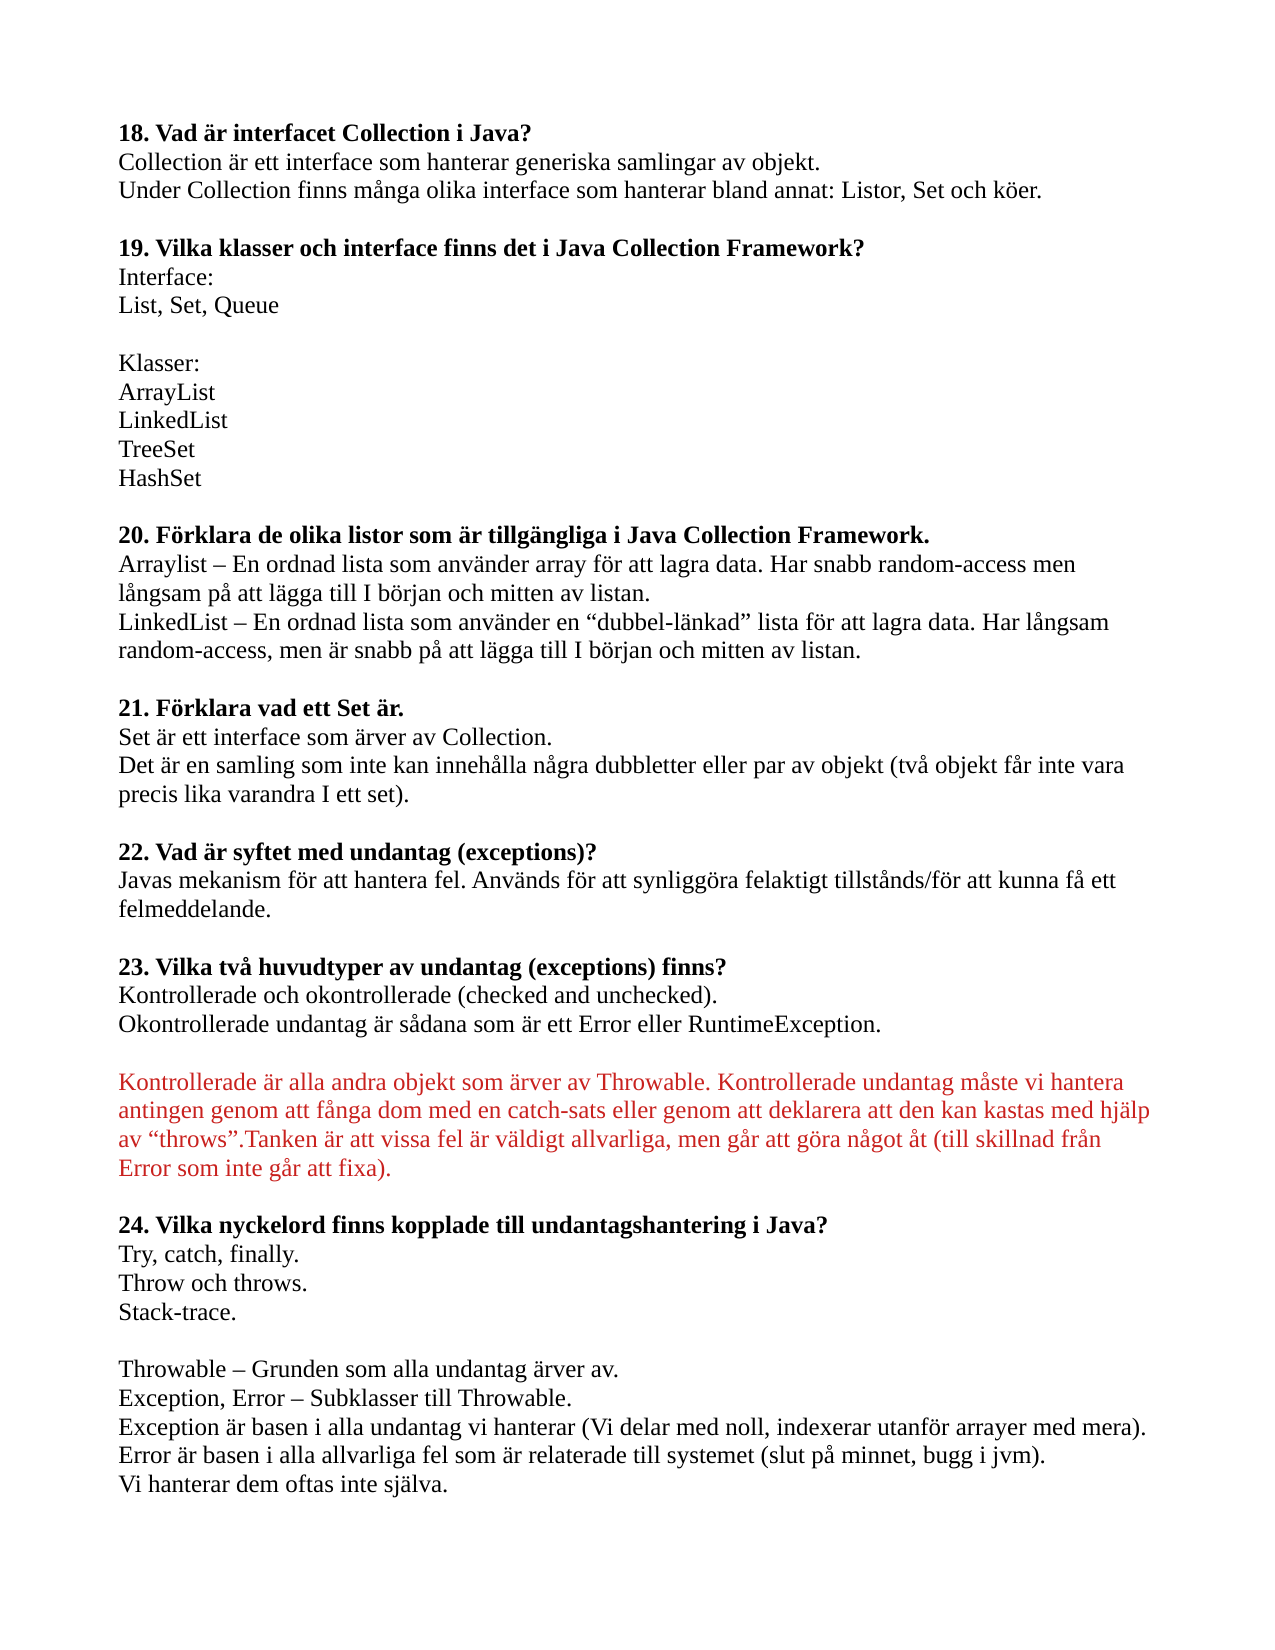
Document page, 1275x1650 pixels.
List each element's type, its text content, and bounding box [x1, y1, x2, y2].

text 23. Vilka två huvudtyper av undantag (exceptions) finns? [118, 952, 1157, 981]
text 24. Vilka nyckelord finns kopplade till undantagshantering i Java? [118, 1211, 1157, 1239]
text Det är en samling som inte kan innehålla några dubbletter eller par av objekt (två objekt får inte vara precis lika varandra I ett set). [118, 751, 1157, 808]
text 21. Förklara vad ett Set är. [118, 693, 1157, 722]
text LinkedList – En ordnad lista som använder en “dubbel-länkad” lista för att lagra data. Har långsam random-access, men är snabb på att lägga till I början och mitten av listan. [118, 607, 1157, 664]
text Error är basen i alla allvarliga fel som är relaterade till systemet (slut på minnet, bugg i jvm). [118, 1441, 1157, 1469]
text Exception, Error – Subklasser till Throwable. [118, 1383, 1157, 1412]
text Exception är basen i alla undantag vi hanterar (Vi delar med noll, indexerar utanför arrayer med mera). [118, 1412, 1157, 1441]
text 19. Vilka klasser och interface finns det i Java Collection Framework? [118, 233, 1157, 262]
text HashSet [118, 463, 1157, 492]
text ArrayList [118, 377, 1157, 406]
text Interface: [118, 262, 1157, 291]
text 20. Förklara de olika listor som är tillgängliga i Java Collection Framework. [118, 521, 1157, 549]
text Kontrollerade är alla andra objekt som ärver av Throwable. Kontrollerade undantag måste vi hantera antingen genom att fånga dom med en catch-sats eller genom att deklarera att den kan kastas med hjälp av “throws”.Tanken är att vissa fel är väldigt allvarliga, men går att göra något åt (till skillnad från Error som inte går att fixa). [118, 1067, 1157, 1182]
text 18. Vad är interfacet Collection i Java? [118, 118, 1157, 147]
text Arraylist – En ordnad lista som använder array för att lagra data. Har snabb random-access men långsam på att lägga till I början och mitten av listan. [118, 549, 1157, 607]
text Okontrollerade undantag är sådana som är ett Error eller RuntimeException. [118, 1009, 1157, 1038]
text Klasser: [118, 348, 1157, 377]
text Under Collection finns många olika interface som hanterar bland annat: Listor, Set och köer. [118, 176, 1157, 204]
text 22. Vad är syftet med undantag (exceptions)? [118, 837, 1157, 866]
text Stack-trace. [118, 1297, 1157, 1326]
text List, Set, Queue [118, 291, 1157, 319]
text Kontrollerade och okontrollerade (checked and unchecked). [118, 981, 1157, 1009]
text Collection är ett interface som hanterar generiska samlingar av objekt. [118, 147, 1157, 176]
text TreeSet [118, 434, 1157, 463]
text Javas mekanism för att hantera fel. Används för att synliggöra felaktigt tillstånds/för att kunna få ett felmeddelande. [118, 866, 1157, 923]
text Throwable – Grunden som alla undantag ärver av. [118, 1354, 1157, 1383]
text Try, catch, finally. [118, 1239, 1157, 1268]
text Set är ett interface som ärver av Collection. [118, 722, 1157, 751]
text Vi hanterar dem oftas inte själva. [118, 1469, 1157, 1498]
text Throw och throws. [118, 1268, 1157, 1297]
text LinkedList [118, 406, 1157, 434]
